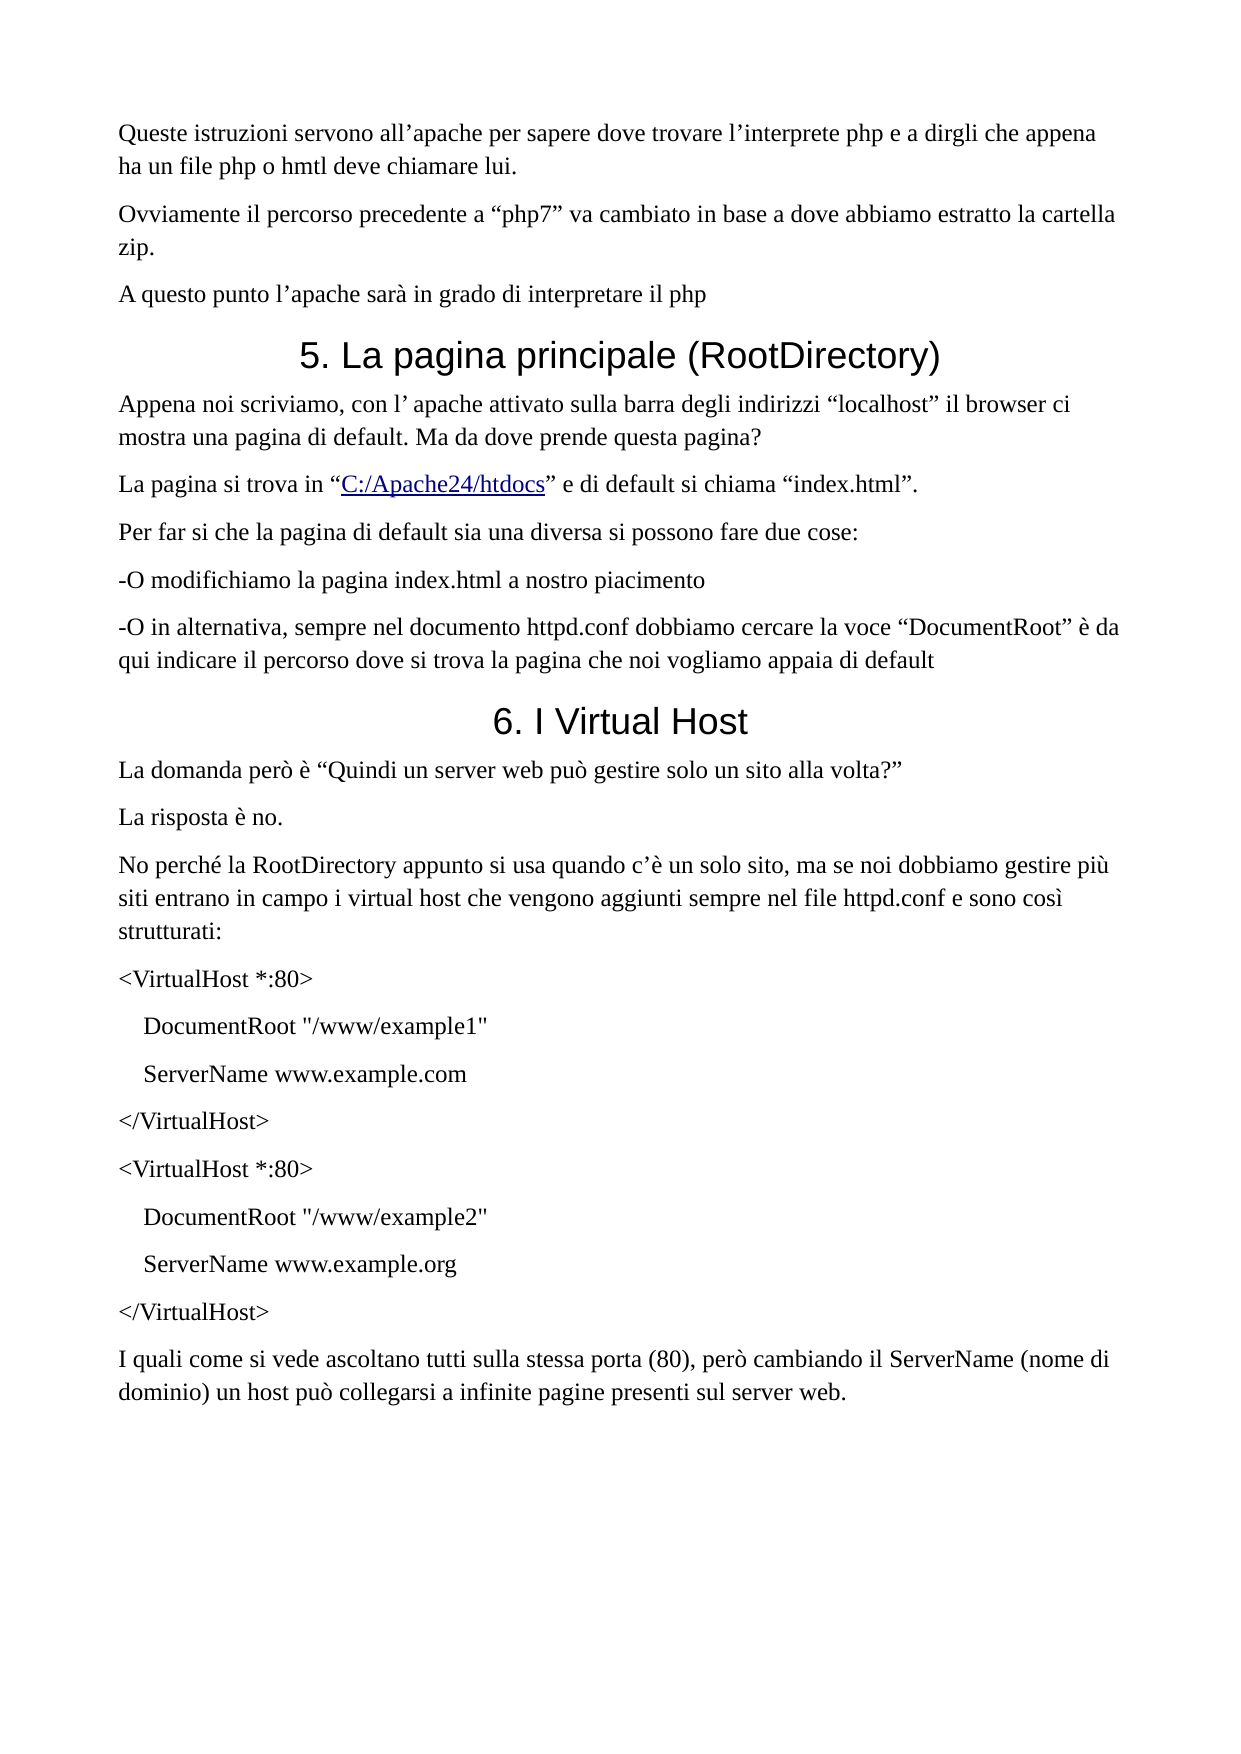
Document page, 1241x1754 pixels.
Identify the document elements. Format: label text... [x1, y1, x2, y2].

text La risposta è no. [118, 802, 1122, 831]
text ServerName www.example.org [118, 1249, 1122, 1278]
text <VirtualHost *:80> [118, 964, 1122, 992]
text ServerName www.example.com [118, 1059, 1122, 1088]
text -O in alternativa, sempre nel documento httpd.conf dobbiamo cercare la voce “DocumentRoot” è da qui indicare il percorso dove si trova la pagina che noi vogliamo appaia di default [118, 612, 1122, 674]
text La pagina si trova in “C:/Apache24/htdocs” e di default si chiama “index.html”. [118, 469, 1122, 498]
text Per far si che la pagina di default sia una diversa si possono fare due cose: [118, 517, 1122, 546]
text <VirtualHost *:80> [118, 1154, 1122, 1183]
text A questo punto l’apache sarà in grado di interpretare il php [118, 279, 1122, 308]
text -O modifichiamo la pagina index.html a nostro piacimento [118, 565, 1122, 593]
text No perché la RootDirectory appunto si usa quando c’è un solo sito, ma se noi dobbiamo gestire più siti entrano in campo i virtual host che vengono aggiunti sempre nel file httpd.conf e sono così strutturati: [118, 850, 1122, 945]
subtitle 5. La pagina principale (RootDirectory) [118, 333, 1122, 376]
subtitle 6. I Virtual Host [118, 699, 1122, 742]
text </VirtualHost> [118, 1106, 1122, 1135]
text DocumentRoot "/www/example2" [118, 1202, 1122, 1230]
text DocumentRoot "/www/example1" [118, 1011, 1122, 1040]
text I quali come si vede ascoltano tutti sulla stessa porta (80), però cambiando il ServerName (nome di dominio) un host può collegarsi a infinite pagine presenti sul server web. [118, 1344, 1122, 1406]
text La domanda però è “Quindi un server web può gestire solo un sito alla volta?” [118, 755, 1122, 783]
text Queste istruzioni servono all’apache per sapere dove trovare l’interprete php e a dirgli che appena ha un file php o hmtl deve chiamare lui. [118, 118, 1122, 180]
text Appena noi scriviamo, con l’ apache attivato sulla barra degli indirizzi “localhost” il browser ci mostra una pagina di default. Ma da dove prende questa pagina? [118, 389, 1122, 451]
text </VirtualHost> [118, 1297, 1122, 1326]
text Ovviamente il percorso precedente a “php7” va cambiato in base a dove abbiamo estratto la cartella zip. [118, 199, 1122, 261]
